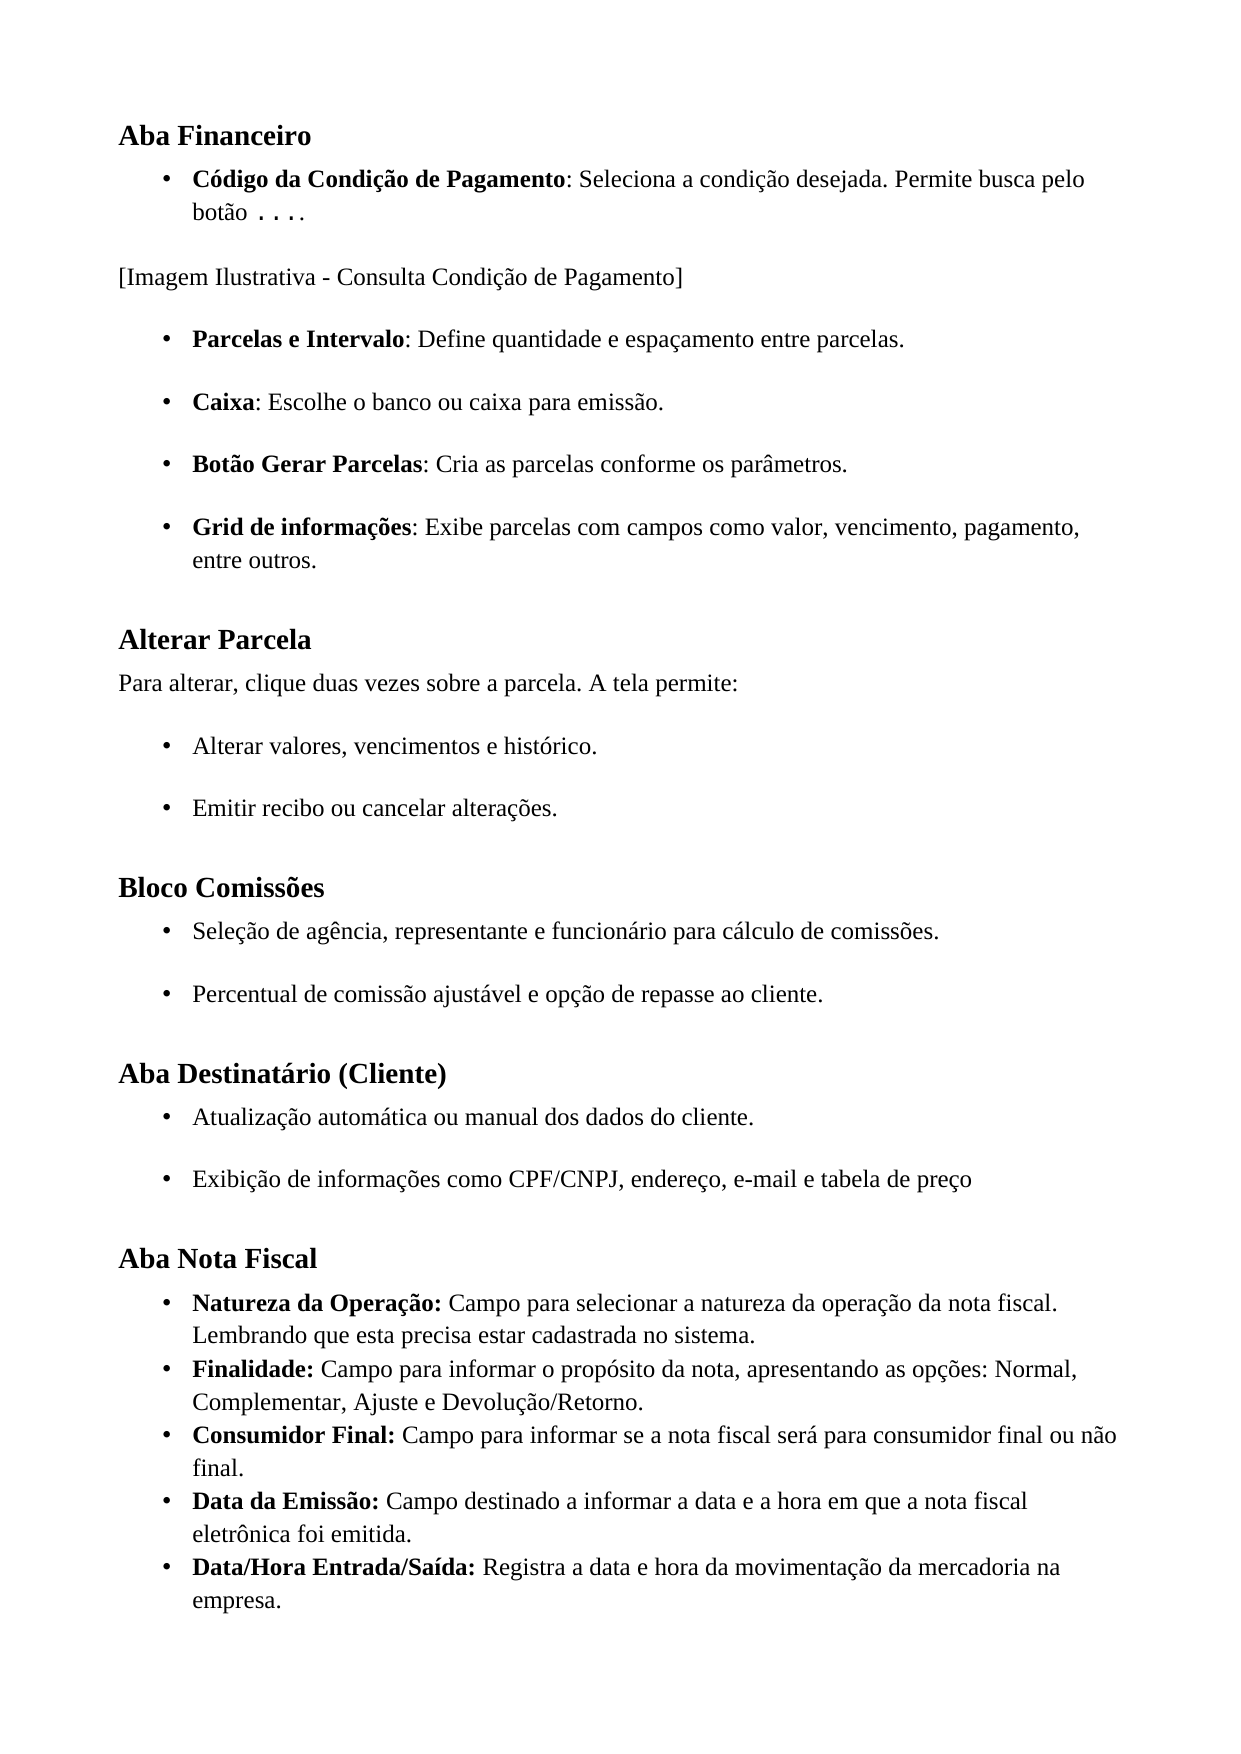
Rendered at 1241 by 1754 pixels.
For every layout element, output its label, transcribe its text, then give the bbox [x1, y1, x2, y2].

list Botão Gerar Parcelas: Cria as parcelas conforme os parâmetros. [162, 449, 1122, 478]
list Data da Emissão: Campo destinado a informar a data e a hora em que a nota fiscal eletrônica foi emitida. [162, 1486, 1122, 1547]
list Caixa: Escolhe o banco ou caixa para emissão. [162, 387, 1122, 416]
list Atualização automática ou manual dos dados do cliente. [162, 1102, 1122, 1131]
list Natureza da Operação: Campo para selecionar a natureza da operação da nota fiscal. Lembrando que esta precisa estar cadastrada no sistema. [162, 1288, 1122, 1349]
subtitle Alterar Parcela [118, 622, 1122, 656]
text Para alterar, clique duas vezes sobre a parcela. A tela permite: [118, 668, 1122, 697]
list Finalidade: Campo para informar o propósito da nota, apresentando as opções: Normal, Complementar, Ajuste e Devolução/Retorno. [162, 1354, 1122, 1415]
list Grid de informações: Exibe parcelas com campos como valor, vencimento, pagamento, entre outros. [162, 512, 1122, 574]
list Emitir recibo ou cancelar alterações. [162, 793, 1122, 822]
subtitle Aba Financeiro [118, 118, 1122, 152]
subtitle Aba Nota Fiscal [118, 1242, 1122, 1275]
list Seleção de agência, representante e funcionário para cálculo de comissões. [162, 916, 1122, 945]
list Percentual de comissão ajustável e opção de repasse ao cliente. [162, 979, 1122, 1008]
list Consumidor Final: Campo para informar se a nota fiscal será para consumidor final ou não final. [162, 1420, 1122, 1481]
list Exibição de informações como CPF/CNPJ, endereço, e-mail e tabela de preço [162, 1164, 1122, 1193]
list Código da Condição de Pagamento: Seleciona a condição desejada. Permite busca pelo botão .... [162, 164, 1122, 228]
list Parcelas e Intervalo: Define quantidade e espaçamento entre parcelas. [162, 324, 1122, 353]
text [Imagem Ilustrativa - Consulta Condição de Pagamento] [118, 262, 1122, 291]
list Alterar valores, vencimentos e histórico. [162, 731, 1122, 759]
list Data/Hora Entrada/Saída: Registra a data e hora da movimentação da mercadoria na empresa. [162, 1552, 1122, 1613]
subtitle Aba Destinatário (Cliente) [118, 1056, 1122, 1089]
subtitle Bloco Comissões [118, 870, 1122, 904]
